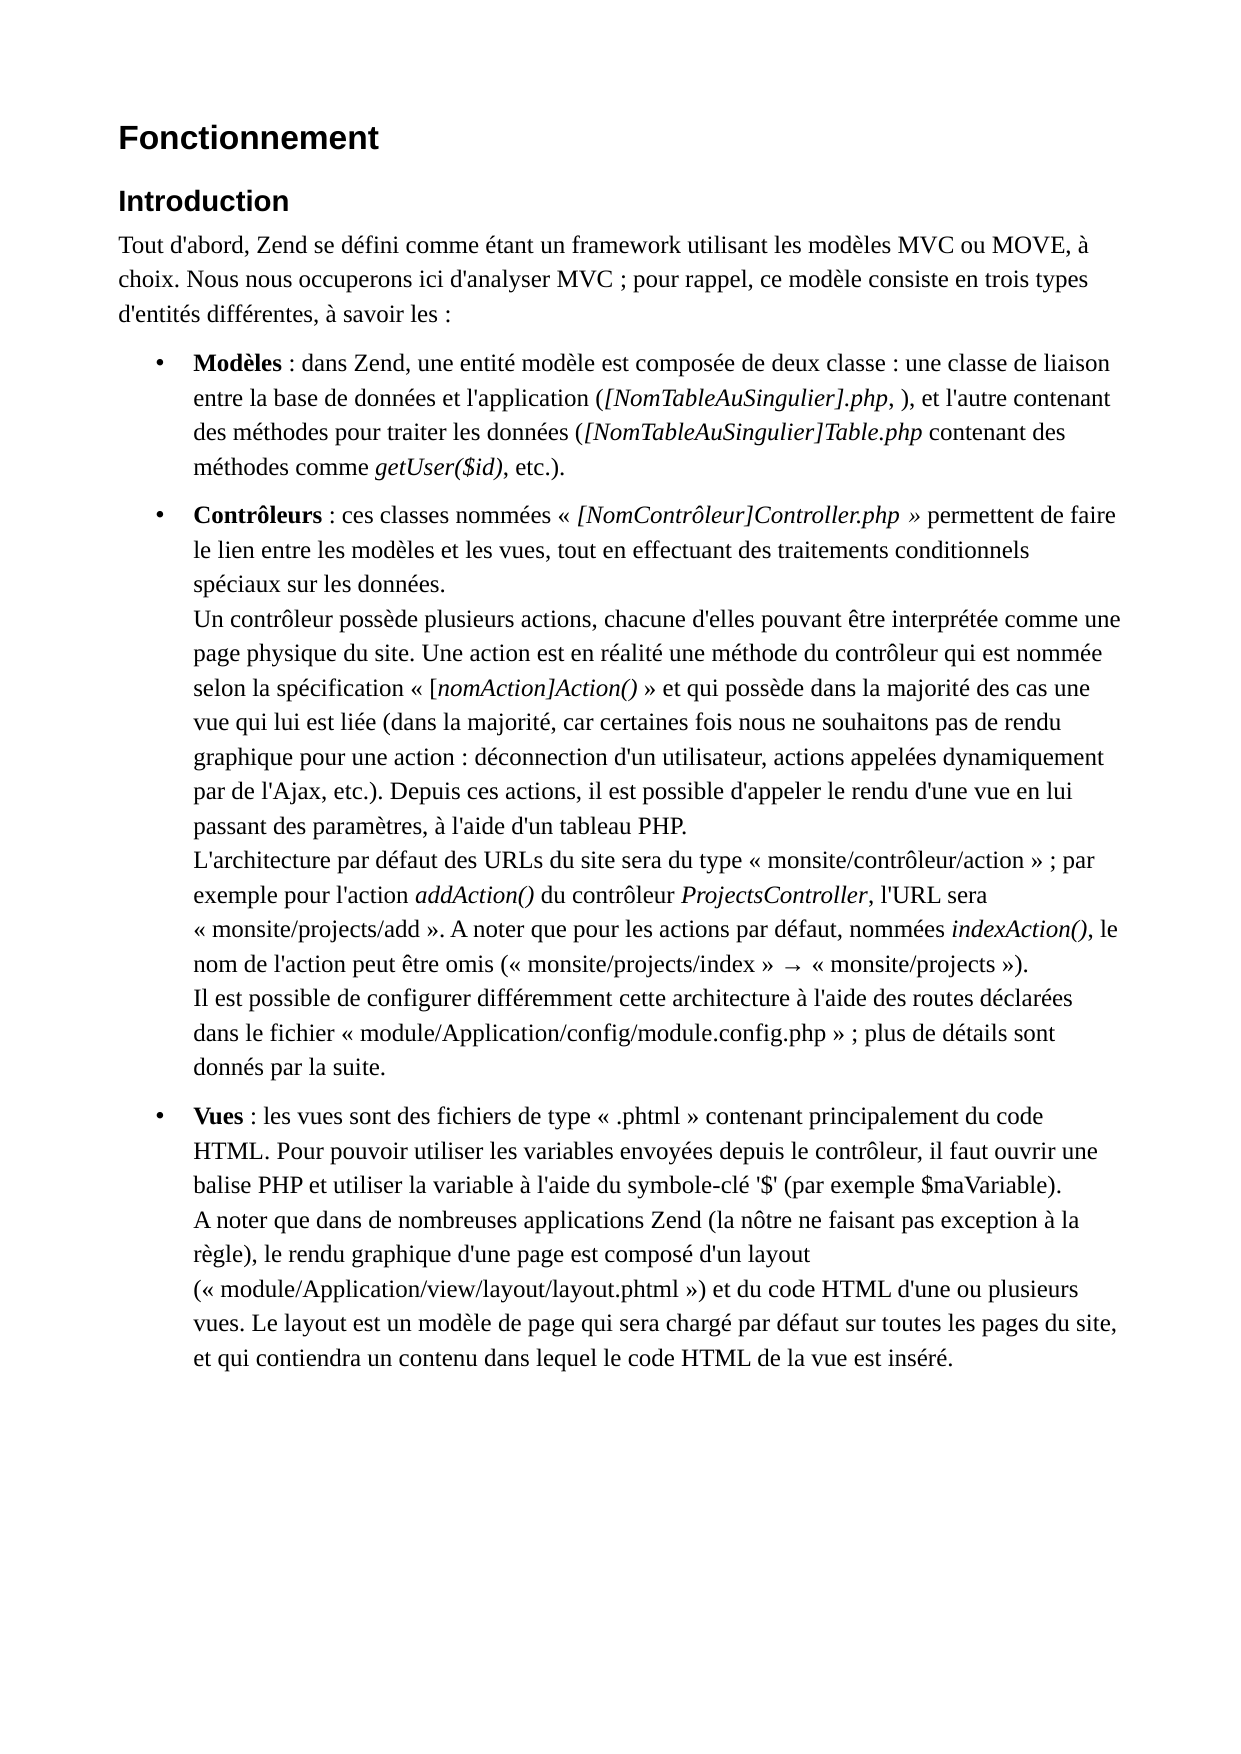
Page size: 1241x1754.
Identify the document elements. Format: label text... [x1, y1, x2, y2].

text Tout d'abord, Zend se défini comme étant un framework utilisant les modèles MVC ou MOVE, à choix. Nous nous occuperons ici d'analyser MVC ; pour rappel, ce modèle consiste en trois types d'entités différentes, à savoir les : [118, 230, 1122, 328]
list Contrôleurs : ces classes nommées « [NomContrôleur]Controller.php » permettent de faire le lien entre les modèles et les vues, tout en effectuant des traitements conditionnels spéciaux sur les données. Un contrôleur possède plusieurs actions, chacune d'elles pouvant être interprétée comme une page physique du site. Une action est en réalité une méthode du contrôleur qui est nommée selon la spécification « [nomAction]Action() » et qui possède dans la majorité des cas une vue qui lui est liée (dans la majorité, car certaines fois nous ne souhaitons pas de rendu graphique pour une action : déconnection d'un utilisateur, actions appelées dynamiquement par de l'Ajax, etc.). Depuis ces actions, il est possible d'appeler le rendu d'une vue en lui passant des paramètres, à l'aide d'un tableau PHP. L'architecture par défaut des URLs du site sera du type « monsite/contrôleur/action » ; par exemple pour l'action addAction() du contrôleur ProjectsController, l'URL sera « monsite/projects/add ». A noter que pour les actions par défaut, nommées indexAction(), le nom de l'action peut être omis (« monsite/projects/index » → « monsite/projects »). Il est possible de configurer différemment cette architecture à l'aide des routes déclarées dans le fichier « module/Application/config/module.config.php » ; plus de détails sont donnés par la suite. [156, 501, 1122, 1081]
subtitle Introduction [118, 184, 1122, 218]
subtitle Fonctionnement [118, 118, 1122, 157]
list Vues : les vues sont des fichiers de type « .phtml » contenant principalement du code HTML. Pour pouvoir utiliser les variables envoyées depuis le contrôleur, il faut ouvrir une balise PHP et utiliser la variable à l'aide du symbole-clé '$' (par exemple $maVariable). A noter que dans de nombreuses applications Zend (la nôtre ne faisant pas exception à la règle), le rendu graphique d'une page est composé d'un layout (« module/Application/view/layout/layout.phtml ») et du code HTML d'une ou plusieurs vues. Le layout est un modèle de page qui sera chargé par défaut sur toutes les pages du site, et qui contiendra un contenu dans lequel le code HTML de la vue est inséré. [156, 1101, 1122, 1371]
list Modèles : dans Zend, une entité modèle est composée de deux classe : une classe de liaison entre la base de données et l'application ([NomTableAuSingulier].php, ), et l'autre contenant des méthodes pour traiter les données ([NomTableAuSingulier]Table.php contenant des méthodes comme getUser($id), etc.). [156, 348, 1122, 480]
